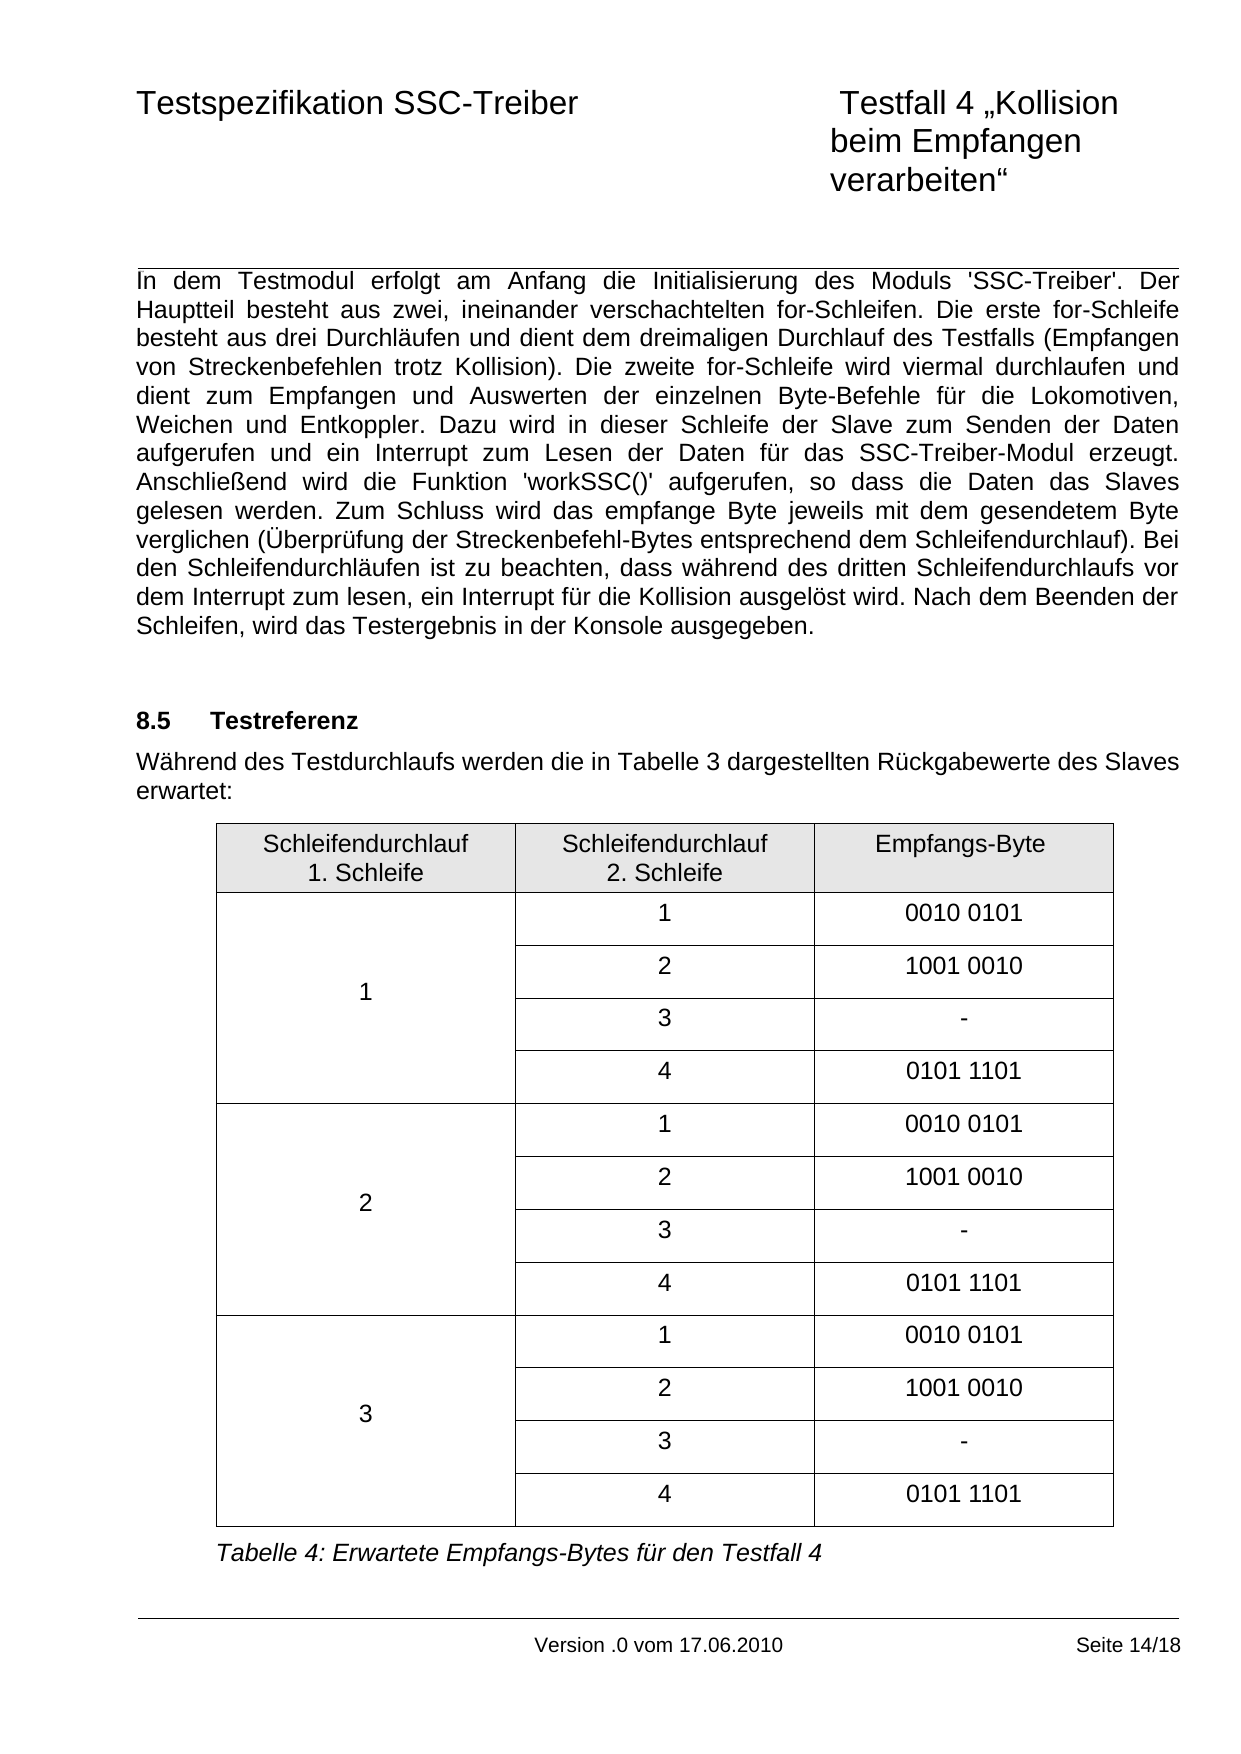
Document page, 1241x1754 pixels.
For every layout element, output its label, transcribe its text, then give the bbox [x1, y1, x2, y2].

table_cell 3 [516, 999, 814, 1050]
subtitle Testreferenz [136, 706, 1181, 734]
table_cell 2 [516, 946, 814, 998]
table_cell 0101 1101 [815, 1263, 1113, 1314]
text In dem Testmodul erfolgt am Anfang die Initialisierung des Moduls 'SSC-Treiber'. Der Hauptteil besteht aus zwei, ineinander verschachtelten for-Schleifen. Die erste for-Schleife besteht aus drei Durchläufen und dient dem dreimaligen Durchlauf des Testfalls (Empfangen von Streckenbefehlen trotz Kollision). Die zweite for-Schleife wird viermal durchlaufen und dient zum Empfangen und Auswerten der einzelnen Byte-Befehle für die Lokomotiven, Weichen und Entkoppler. Dazu wird in dieser Schleife der Slave zum Senden der Daten aufgerufen und ein Interrupt zum Lesen der Daten für das SSC-Treiber-Modul erzeugt. Anschließend wird die Funktion 'workSSC()' aufgerufen, so dass die Daten das Slaves gelesen werden. Zum Schluss wird das empfange Byte jeweils mit dem gesendetem Byte verglichen (Überprüfung der Streckenbefehl-Bytes entsprechend dem Schleifendurchlauf). Bei den Schleifendurchläufen ist zu beachten, dass während des dritten Schleifendurchlaufs vor dem Interrupt zum lesen, ein Interrupt für die Kollision ausgelöst wird. Nach dem Beenden der Schleifen, wird das Testergebnis in der Konsole ausgegeben. [136, 289, 1181, 639]
table_cell 0010 0101 [815, 1104, 1113, 1156]
table_cell 1 [516, 1316, 814, 1367]
table_cell - [815, 1421, 1113, 1473]
table_cell 1001 0010 [815, 1157, 1113, 1209]
table_cell - [815, 999, 1113, 1050]
table_cell 1 [217, 893, 515, 1103]
table_cell 0010 0101 [815, 1316, 1113, 1367]
table_cell 0010 0101 [815, 893, 1113, 945]
table_cell 2 [516, 1368, 814, 1420]
table_cell 1 [516, 1104, 814, 1156]
table_cell 4 [516, 1051, 814, 1103]
table_cell 1 [516, 893, 814, 945]
table_header Schleifendurchlauf 2. Schleife [516, 824, 814, 892]
table_cell 4 [516, 1263, 814, 1314]
table_cell 2 [516, 1157, 814, 1209]
table_cell 3 [516, 1421, 814, 1473]
table_cell 1001 0010 [815, 1368, 1113, 1420]
table_cell - [815, 1210, 1113, 1262]
table_cell 0101 1101 [815, 1474, 1113, 1526]
table_header Empfangs-Byte [815, 824, 1113, 892]
table_cell 3 [516, 1210, 814, 1262]
text Während des Testdurchlaufs werden die in Tabelle 3 dargestellten Rückgabewerte des Slaves erwartet: [136, 747, 1181, 804]
table_cell 0101 1101 [815, 1051, 1113, 1103]
table_header Schleifendurchlauf 1. Schleife [217, 824, 515, 892]
text Tabelle 4: Erwartete Empfangs-Bytes für den Testfall 4 [215, 1538, 1181, 1567]
table_cell 1001 0010 [815, 946, 1113, 998]
table_cell 3 [217, 1316, 515, 1526]
table_cell 4 [516, 1474, 814, 1526]
table_cell 2 [217, 1104, 515, 1314]
